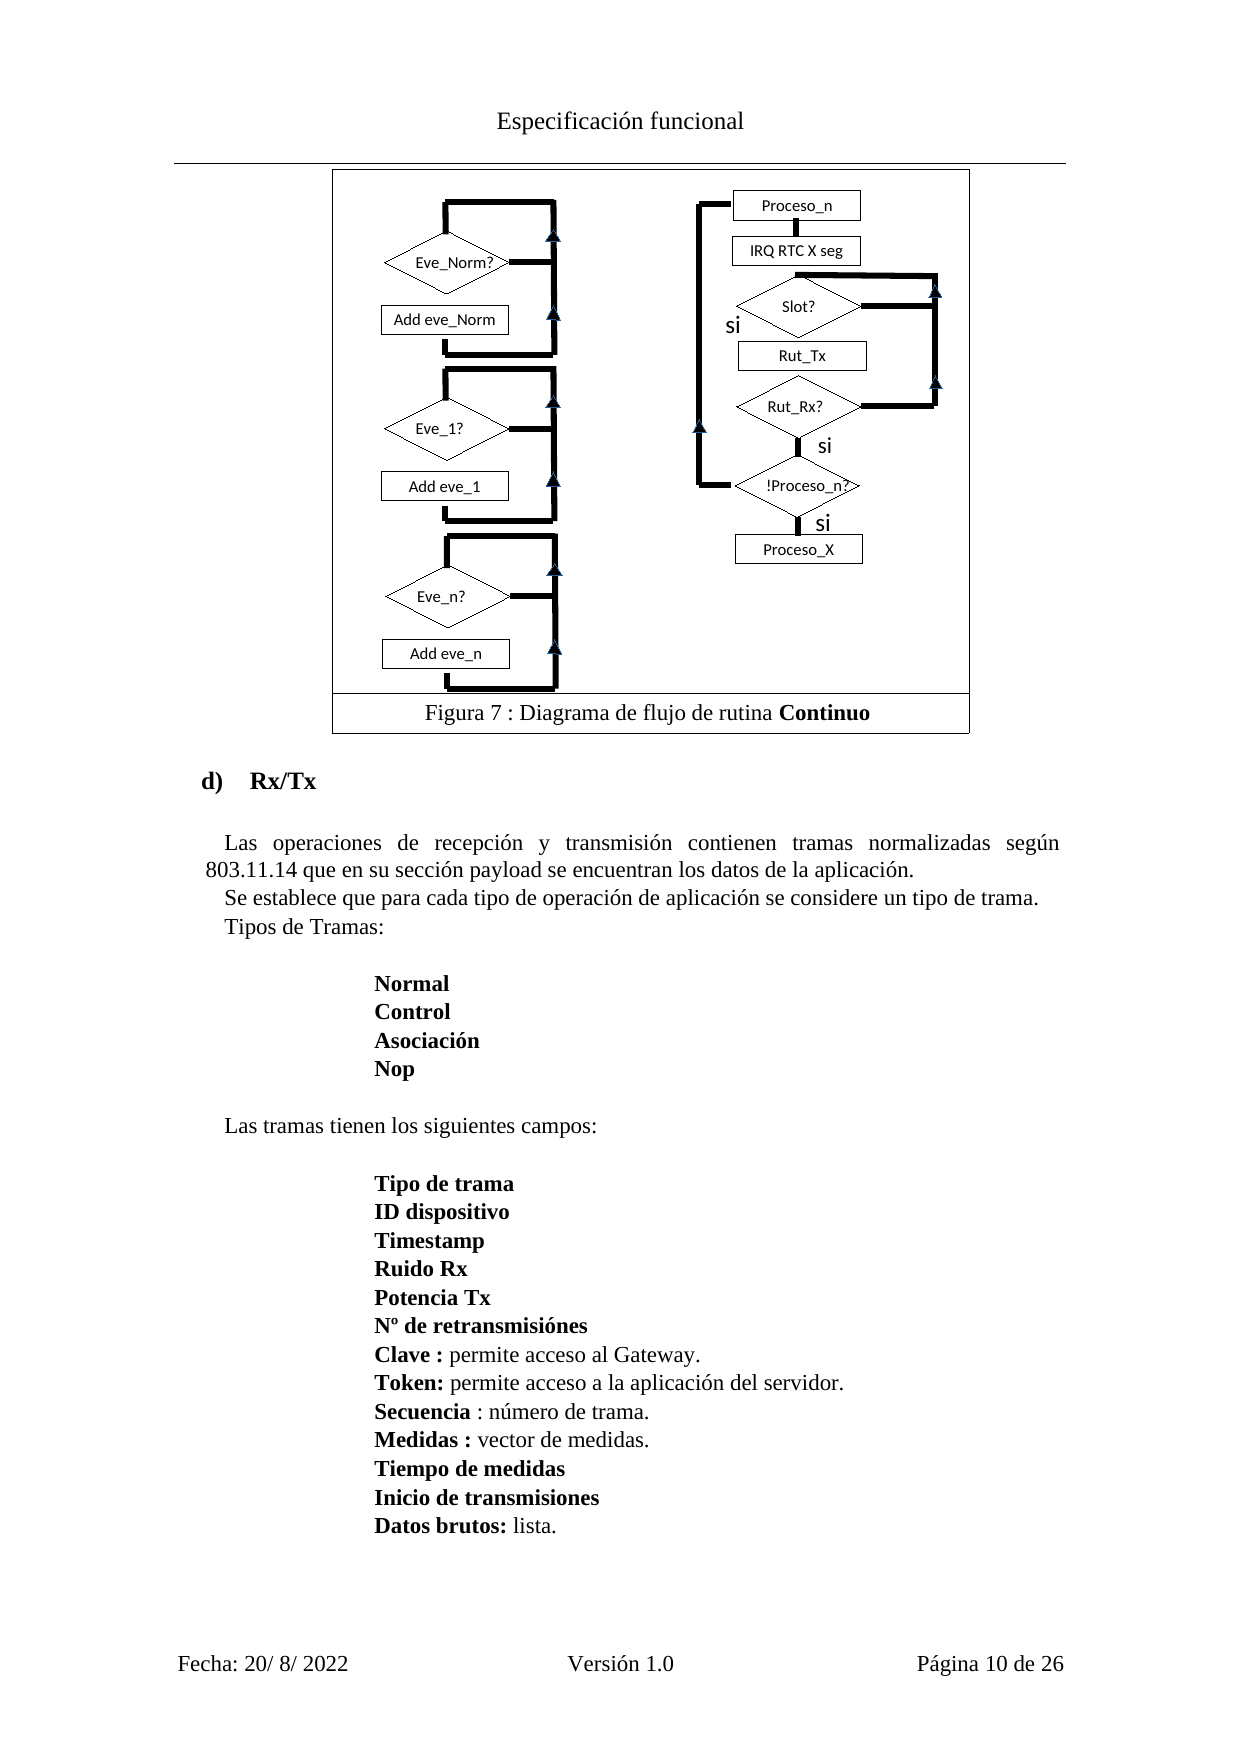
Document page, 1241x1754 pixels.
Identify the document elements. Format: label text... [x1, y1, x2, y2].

text Normal [205, 970, 1061, 996]
text Timestamp [205, 1227, 1061, 1253]
text Tipos de Tramas: [205, 913, 1061, 939]
text Control [205, 998, 1061, 1025]
text Datos brutos: lista. [205, 1512, 1061, 1538]
text Tiempo de medidas [205, 1455, 1061, 1481]
table_header [333, 170, 969, 693]
text Asociación [205, 1027, 1061, 1053]
list Rx/Tx [201, 766, 1064, 795]
text Clave : permite acceso al Gateway. [205, 1341, 1061, 1367]
text Medidas : vector de medidas. [205, 1426, 1061, 1453]
text Ruido Rx [205, 1255, 1061, 1282]
text Las tramas tienen los siguientes campos: [205, 1112, 1061, 1139]
text Secuencia : número de trama. [205, 1398, 1061, 1424]
text Se establece que para cada tipo de operación de aplicación se considere un tipo de trama. [205, 884, 1061, 911]
text Nop [205, 1055, 1061, 1082]
text Inicio de transmisiones [205, 1483, 1061, 1510]
text Potencia Tx [205, 1284, 1061, 1310]
text Tipo de trama [205, 1169, 1061, 1196]
text Las operaciones de recepción y transmisión contienen tramas normalizadas según 803.11.14 que en su sección payload se encuentran los datos de la aplicación. [205, 828, 1061, 882]
text Token: permite acceso a la aplicación del servidor. [205, 1369, 1061, 1396]
text Nº de retransmisiónes [205, 1312, 1061, 1339]
table_cell Figura 7 : Diagrama de flujo de rutina Continuo [333, 694, 969, 733]
text ID dispositivo [205, 1198, 1061, 1224]
